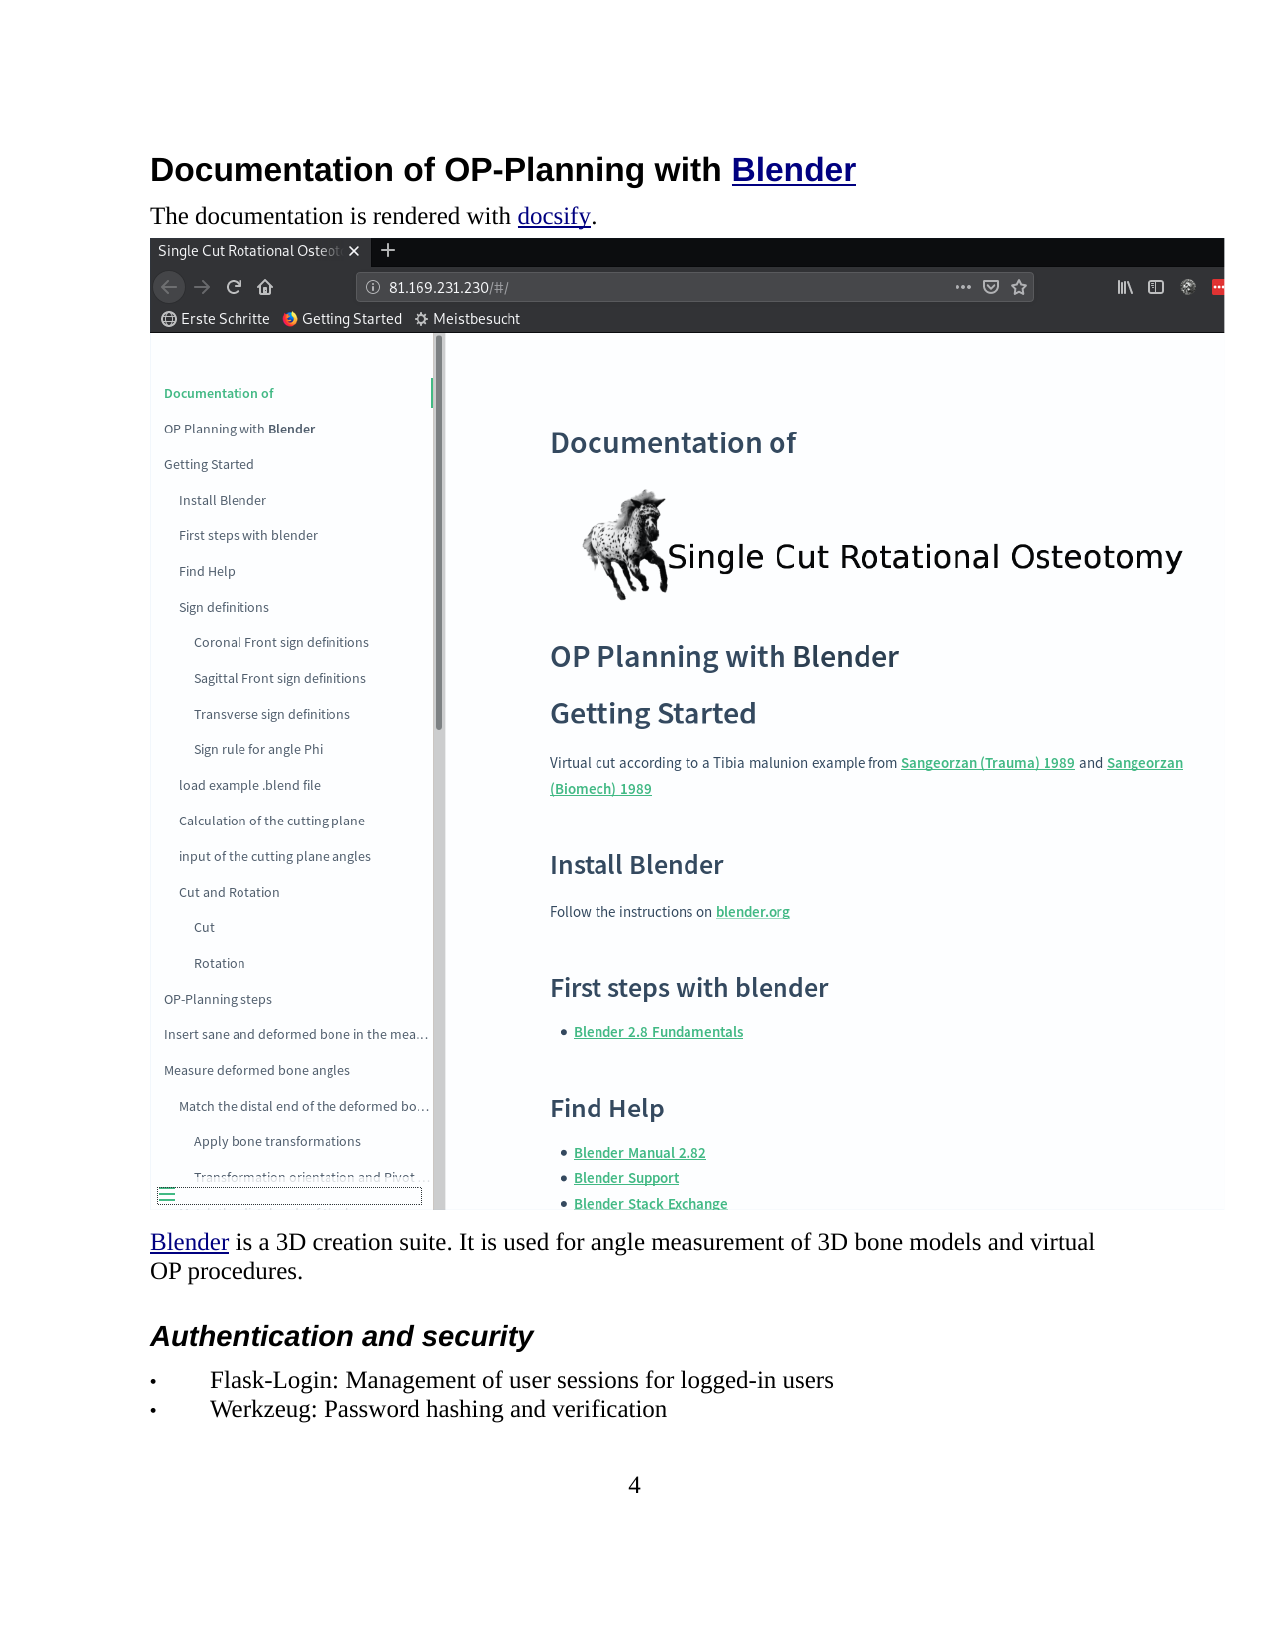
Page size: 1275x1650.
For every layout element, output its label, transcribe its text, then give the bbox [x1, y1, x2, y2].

subtitle Documentation of OP-Planning with Blender [150, 150, 1125, 189]
picture [150, 238, 1225, 1210]
text Blender is a 3D creation suite. It is used for angle measurement of 3D bone models and virtual OP procedures. [150, 1227, 1125, 1285]
list Flask-Login: Management of user sessions for logged-in users [150, 1365, 1125, 1394]
text The documentation is rendered with docsify. [150, 201, 1125, 230]
subtitle Authentication and security [150, 1319, 1125, 1352]
list Werkzeug: Password hashing and verification [150, 1394, 1125, 1422]
